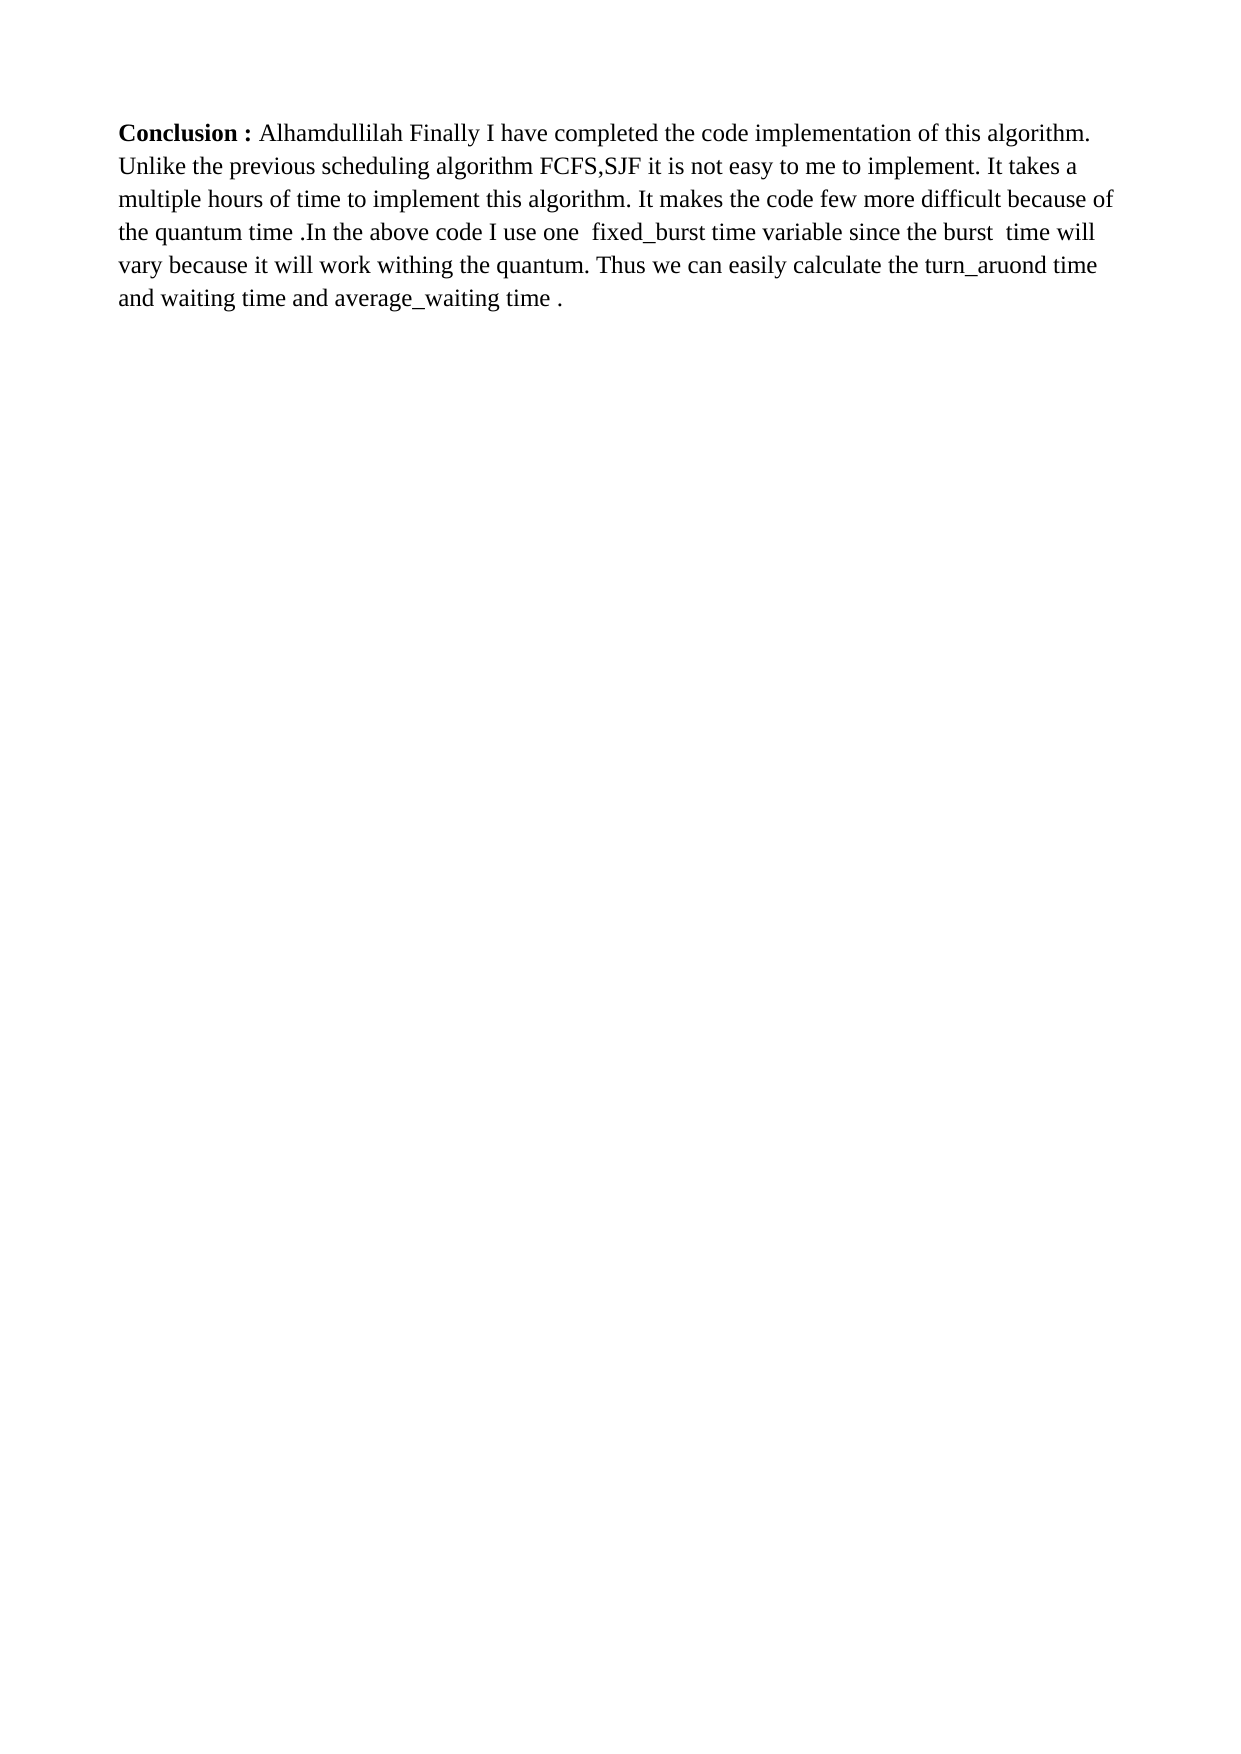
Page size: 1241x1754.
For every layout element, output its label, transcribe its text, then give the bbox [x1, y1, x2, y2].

text Conclusion : Alhamdullilah Finally I have completed the code implementation of this algorithm. Unlike the previous scheduling algorithm FCFS,SJF it is not easy to me to implement. It takes a multiple hours of time to implement this algorithm. It makes the code few more difficult because of the quantum time .In the above code I use one fixed_burst time variable since the burst time will vary because it will work withing the quantum. Thus we can easily calculate the turn_aruond time and waiting time and average_waiting time . [118, 118, 1122, 312]
